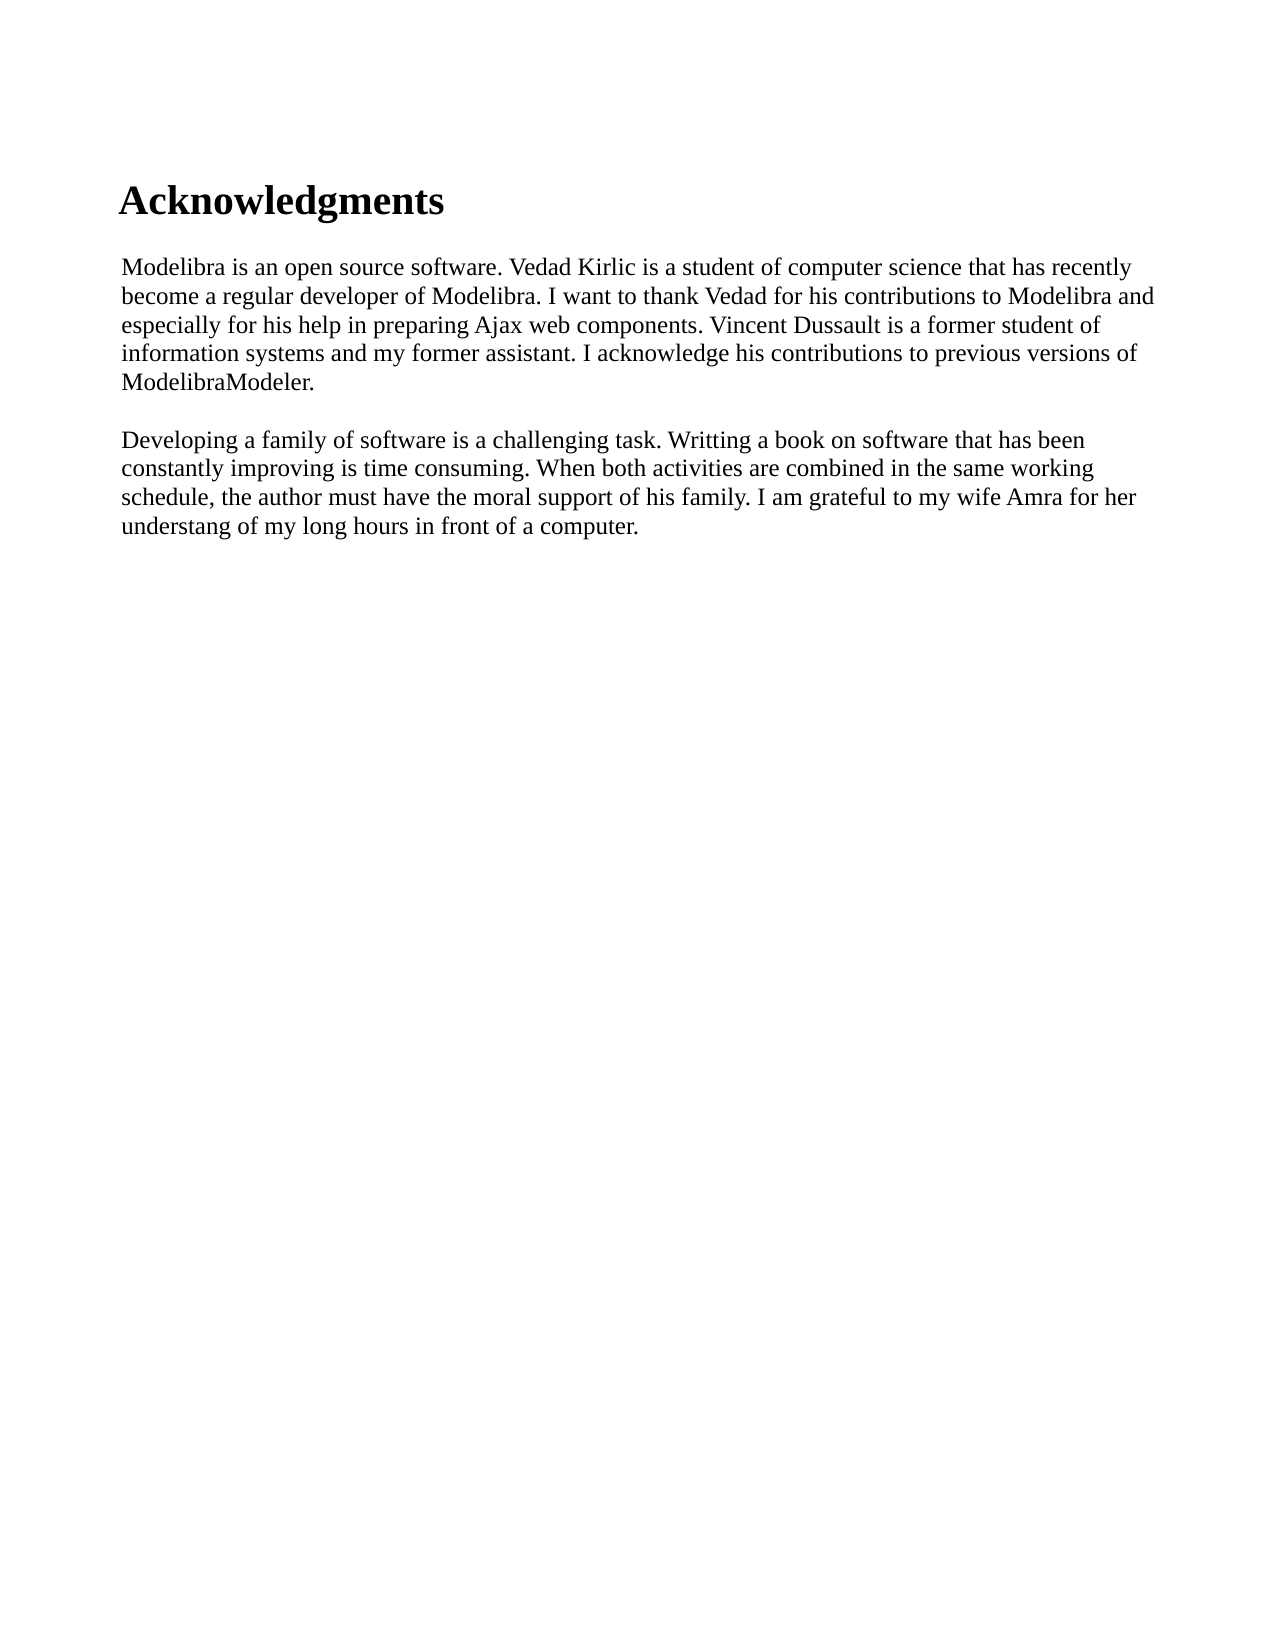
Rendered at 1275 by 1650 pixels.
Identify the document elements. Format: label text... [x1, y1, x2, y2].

text Developing a family of software is a challenging task. Writting a book on software that has been constantly improving is time consuming. When both activities are combined in the same working schedule, the author must have the moral support of his family. I am grateful to my wife Amra for her understang of my long hours in front of a computer. [121, 425, 1157, 540]
text Modelibra is an open source software. Vedad Kirlic is a student of computer science that has recently become a regular developer of Modelibra. I want to thank Vedad for his contributions to Modelibra and especially for his help in preparing Ajax web components. Vincent Dussault is a former student of information systems and my former assistant. I acknowledge his contributions to previous versions of ModelibraModeler. [121, 252, 1157, 396]
subtitle Acknowledgments [118, 176, 1157, 223]
